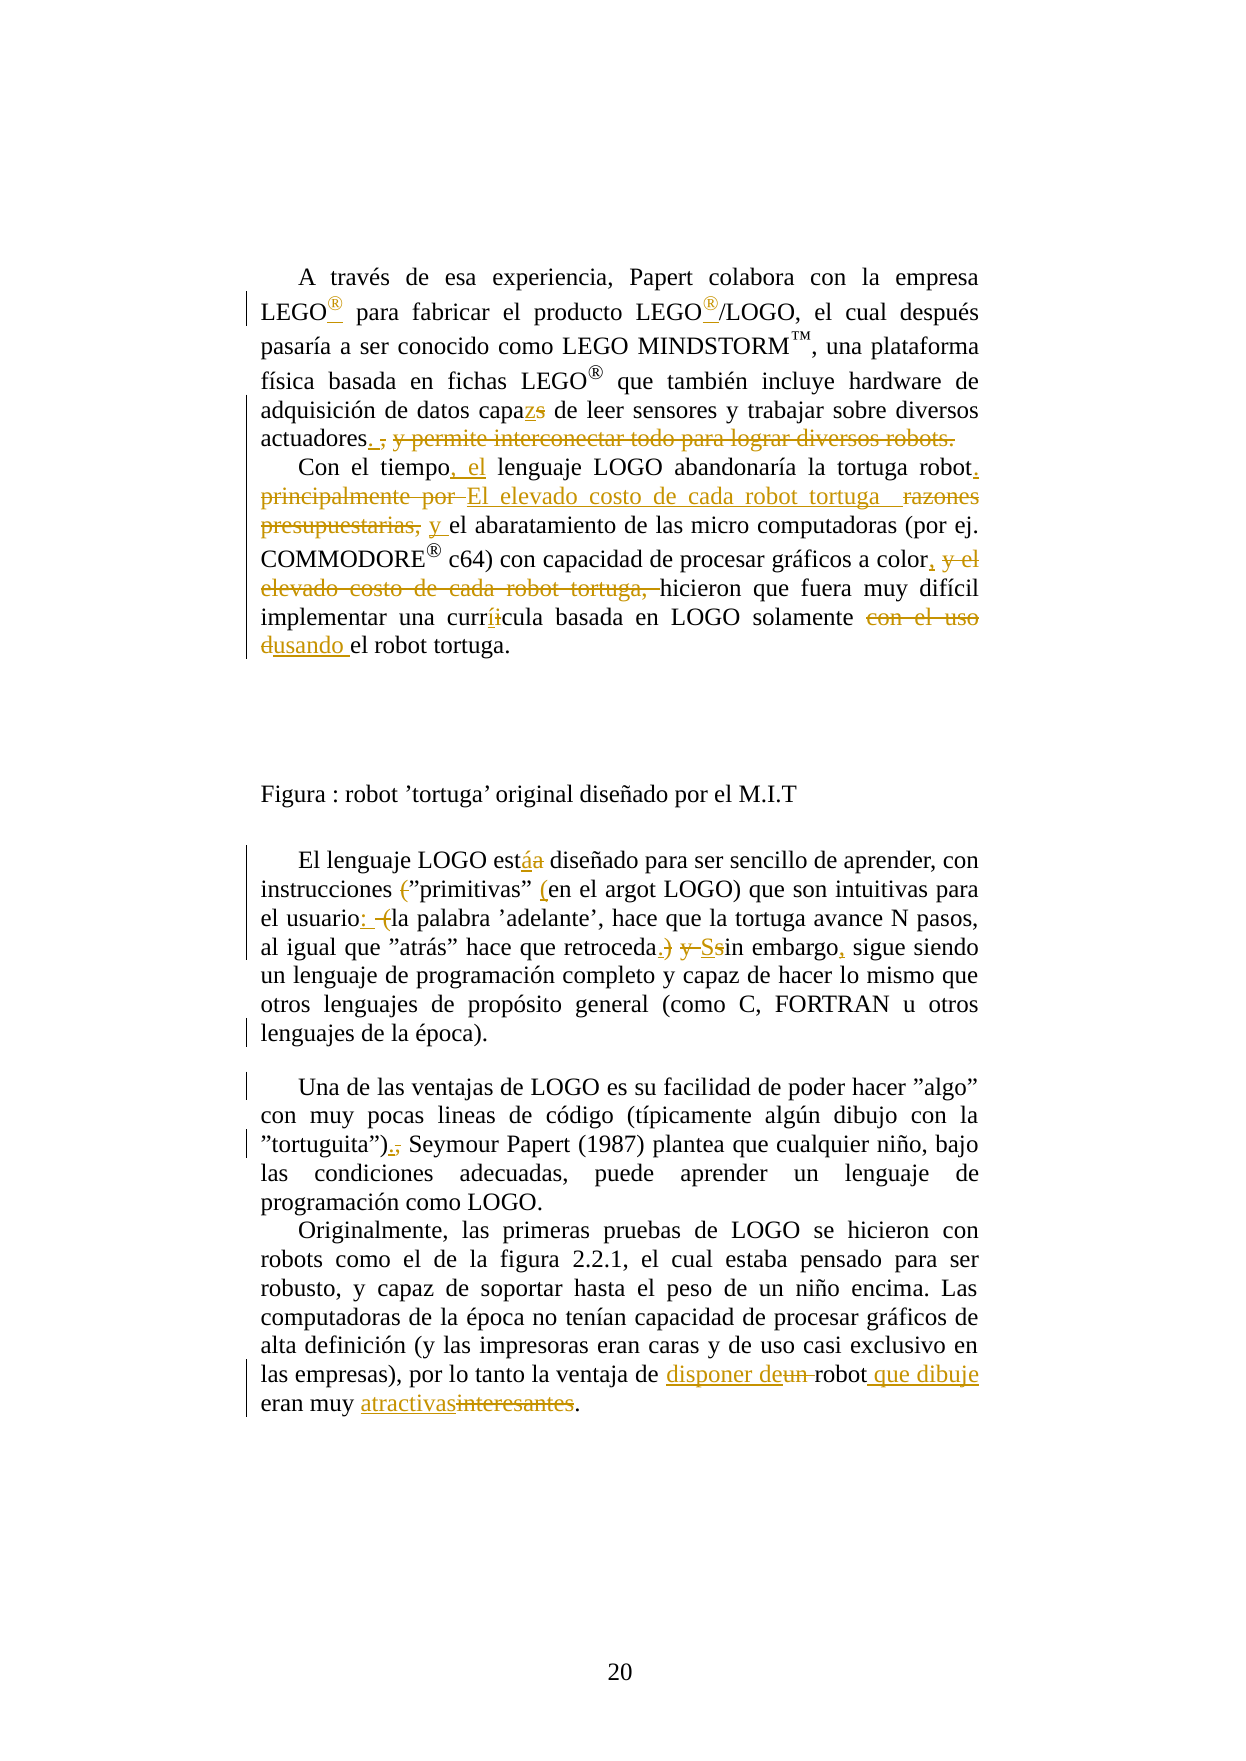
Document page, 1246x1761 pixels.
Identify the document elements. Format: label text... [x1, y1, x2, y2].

text Con el tiempo, el lenguaje LOGO abandonaría la tortuga robot. El elevado costo de cada robot tortuga y el abaratamiento de las micro computadoras (por ej. COMMODORE® c64) con capacidad de procesar gráficos a color, hicieron que fuera muy difícil implementar una currícula basada en LOGO solamente usando el robot tortuga. [260, 452, 979, 659]
text Figura : robot ’tortuga’ original diseñado por el M.I.T [260, 779, 979, 808]
text Originalmente, las primeras pruebas de LOGO se hicieron con robots como el de la figura 2.2.1, el cual estaba pensado para ser robusto, y capaz de soportar hasta el peso de un niño encima. Las computadoras de la época no tenían capacidad de procesar gráficos de alta definición (y las impresoras eran caras y de uso casi exclusivo en las empresas), por lo tanto la ventaja de disponer derobot que dibuje eran muy atractivas. [260, 1215, 979, 1417]
text El lenguaje LOGO está diseñado para ser sencillo de aprender, con instrucciones ”primitivas” (en el argot LOGO) que son intuitivas para el usuario: la palabra ’adelante’, hace que la tortuga avance N pasos, al igual que ”atrás” hace que retroceda. Sin embargo, sigue siendo un lenguaje de programación completo y capaz de hacer lo mismo que otros lenguajes de propósito general (como C, FORTRAN u otros lenguajes de la época). Una de las ventajas de LOGO es su facilidad de poder hacer ”algo” con muy pocas lineas de código (típicamente algún dibujo con la ”tortuguita”). Seymour Papert (1987) plantea que cualquier niño, bajo las condiciones adecuadas, puede aprender un lenguaje de programación como LOGO. [260, 845, 979, 1047]
text A través de esa experiencia, Papert colabora con la empresa LEGO® para fabricar el producto LEGO®/LOGO, el cual después pasaría a ser conocido como LEGO MINDSTORM™, una plataforma física basada en fichas LEGO® que también incluye hardware de adquisición de datos capaz de leer sensores y trabajar sobre diversos actuadores. [260, 262, 979, 452]
